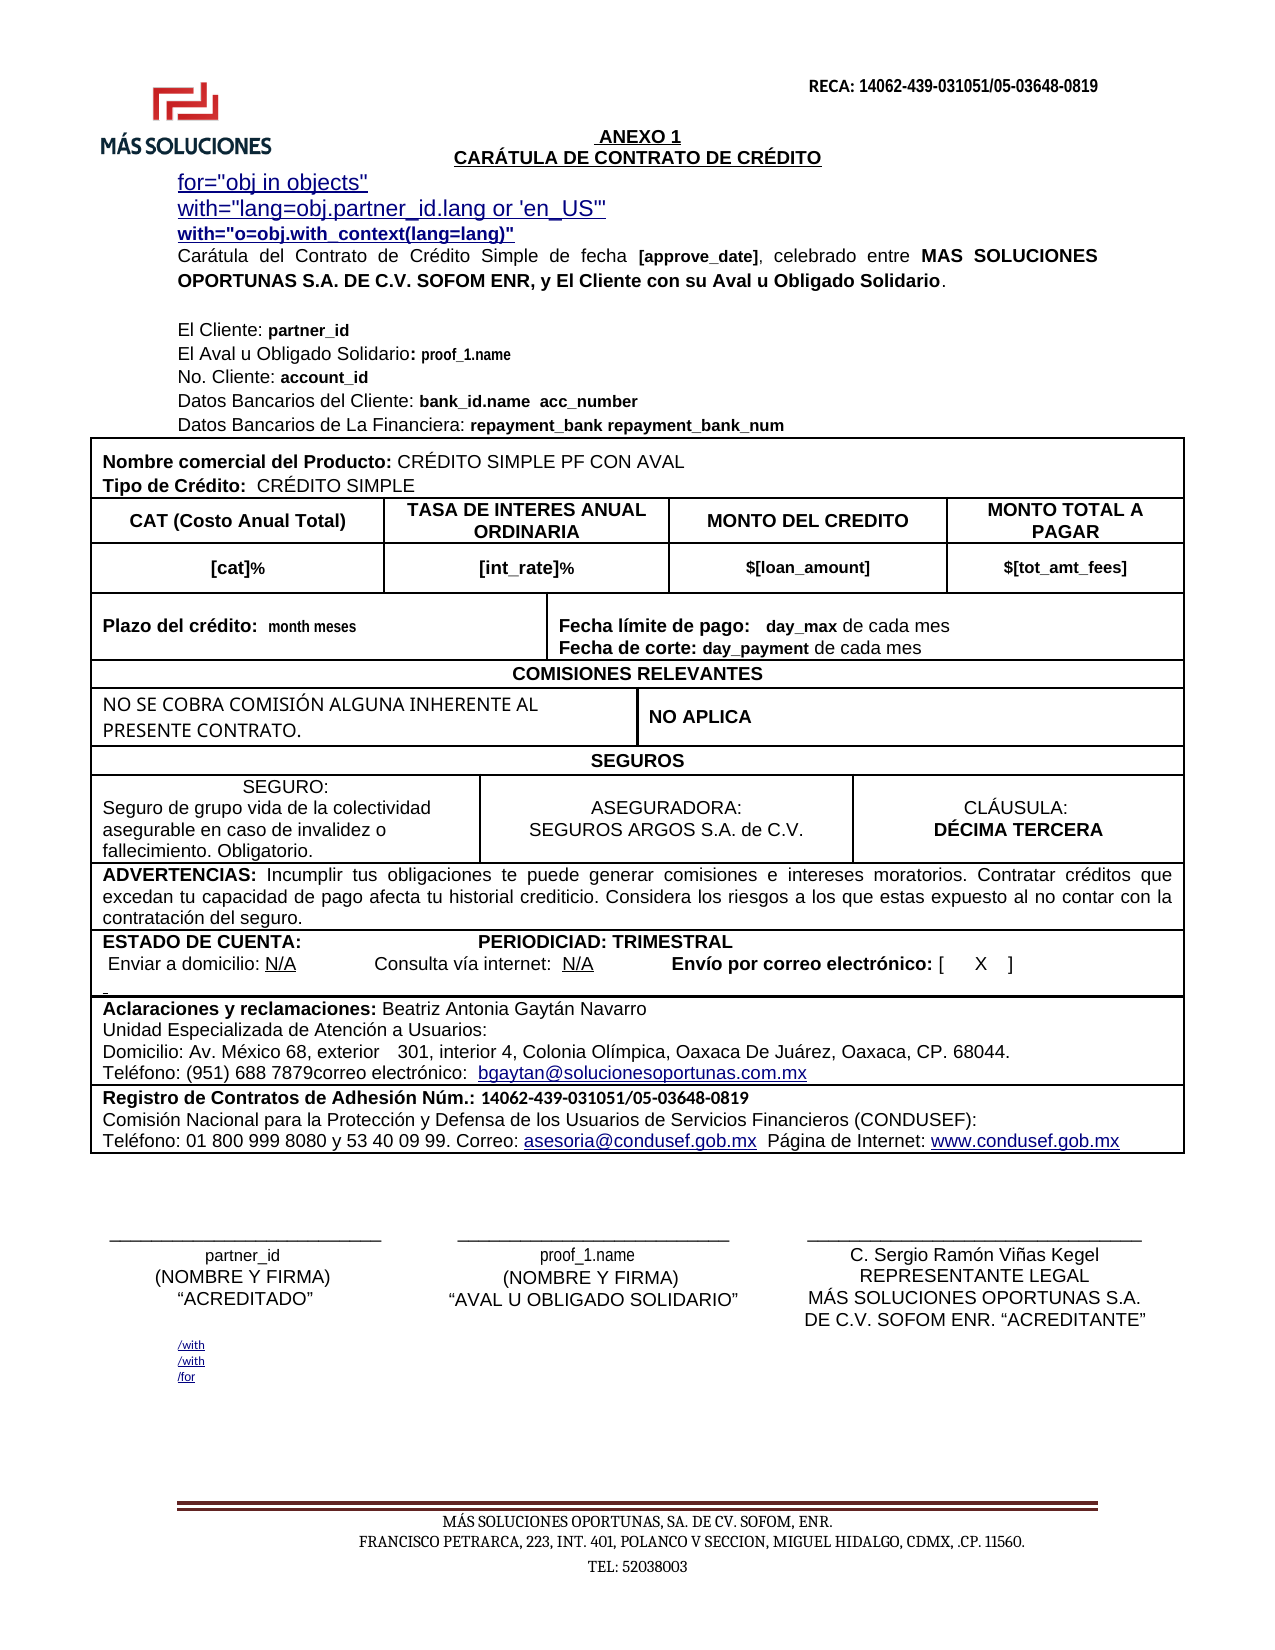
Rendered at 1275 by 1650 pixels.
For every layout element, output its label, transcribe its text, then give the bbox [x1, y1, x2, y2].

text Carátula del Contrato de Crédito Simple de fecha [approve_date], celebrado entre MAS SOLUCIONES OPORTUNAS S.A. DE C.V. SOFOM ENR, y El Cliente con su Aval u Obligado Solidario. [177, 244, 1098, 291]
table_cell TASA DE INTERES ANUAL ORDINARIA [385, 499, 668, 542]
text ANEXO 1 [276, 125, 1098, 147]
text No. Cliente: account_id [177, 366, 1065, 388]
table_cell Plazo del crédito: month meses [92, 594, 546, 658]
table_cell CLÁUSULA: DÉCIMA TERCERA [854, 776, 1183, 862]
text with="o=obj.with_context(lang=lang)" [177, 223, 1098, 244]
text CARÁTULA DE CONTRATO DE CRÉDITO [177, 147, 1098, 168]
text Datos Bancarios del Cliente: bank_id.name acc_number [177, 390, 1065, 411]
picture [95, 77, 276, 162]
table_cell [cat]% [92, 544, 383, 592]
table_cell CAT (Costo Anual Total) [92, 499, 383, 542]
table_cell MONTO DEL CREDITO [670, 499, 946, 542]
table_cell [int_rate]% [385, 544, 668, 592]
table_header __________________________ proof_1.name (NOMBRE Y FIRMA) “AVAL U OBLIGADO SOLIDARIO” [421, 1154, 787, 1337]
table_header Nombre comercial del Producto: CRÉDITO SIMPLE PF CON AVAL Tipo de Crédito: CRÉDITO SIMPLE [92, 439, 1183, 497]
text El Cliente: partner_id [177, 319, 1065, 341]
table_cell Aclaraciones y reclamaciones: Beatriz Antonia Gaytán Navarro Unidad Especializada de Atención a Usuarios: Domicilio: Av. México 68, exterior 301, interior 4, Colonia Olímpica, Oaxaca De Juárez, Oaxaca, CP. 68044. Teléfono: (951) 688 7879correo electrónico: bgaytan@solucionesoportunas.com.mx [92, 998, 1183, 1084]
text /with [177, 1353, 1098, 1369]
table_cell ADVERTENCIAS: Incumplir tus obligaciones te puede generar comisiones e intereses moratorios. Contratar créditos que excedan tu capacidad de pago afecta tu historial crediticio. Considera los riesgos a los que estas expuesto al no contar con la contratación del seguro. [92, 864, 1183, 929]
text El Aval u Obligado Solidario: proof_1.name [177, 343, 1065, 364]
text /for [177, 1370, 1077, 1384]
text /with [177, 1337, 1098, 1352]
table_cell Registro de Contratos de Adhesión Núm.: 14062-439-031051/05-03648-0819 Comisión Nacional para la Protección y Defensa de los Usuarios de Servicios Financieros (CONDUSEF): Teléfono: 01 800 999 8080 y 53 40 09 99. Correo: asesoria@condusef.gob.mx Página de Internet: www.condusef.gob.mx [92, 1086, 1183, 1152]
table_header __________________________ partner_id (NOMBRE Y FIRMA) “ACREDITADO” [90, 1154, 421, 1337]
table_cell $[tot_amt_fees] [948, 544, 1183, 592]
text Datos Bancarios de La Financiera: repayment_bank repayment_bank_num [177, 413, 1065, 435]
table_cell Fecha límite de pago: day_max de cada mes Fecha de corte: day_payment de cada mes [548, 594, 1183, 658]
table_cell SEGUROS [92, 747, 1183, 773]
table_cell ESTADO DE CUENTA: PERIODICIAD: TRIMESTRAL Enviar a domicilio: N/A Consulta vía internet: N/A Envío por correo electrónico: [ X ] [92, 931, 1183, 995]
table_cell SEGURO: Seguro de grupo vida de la colectividad asegurable en caso de invalidez o fallecimiento. Obligatorio. [92, 776, 479, 862]
table_cell COMISIONES RELEVANTES [92, 661, 1183, 687]
table_cell NO APLICA [639, 689, 1183, 745]
table_cell NO SE COBRA COMISIÓN ALGUNA INHERENTE AL PRESENTE CONTRATO. [92, 689, 636, 745]
table_header ________________________________ C. Sergio Ramón Viñas Kegel REPRESENTANTE LEGAL MÁS SOLUCIONES OPORTUNAS S.A. DE C.V. SOFOM ENR. “ACREDITANTE” [787, 1154, 1183, 1337]
table_cell $[loan_amount] [670, 544, 946, 592]
table_cell ASEGURADORA: SEGUROS ARGOS S.A. de C.V. [481, 776, 852, 862]
text with="lang=obj.partner_id.lang or 'en_US'" [177, 195, 1098, 221]
text for="obj in objects" [177, 168, 1098, 195]
table_cell MONTO TOTAL A PAGAR [948, 499, 1183, 542]
